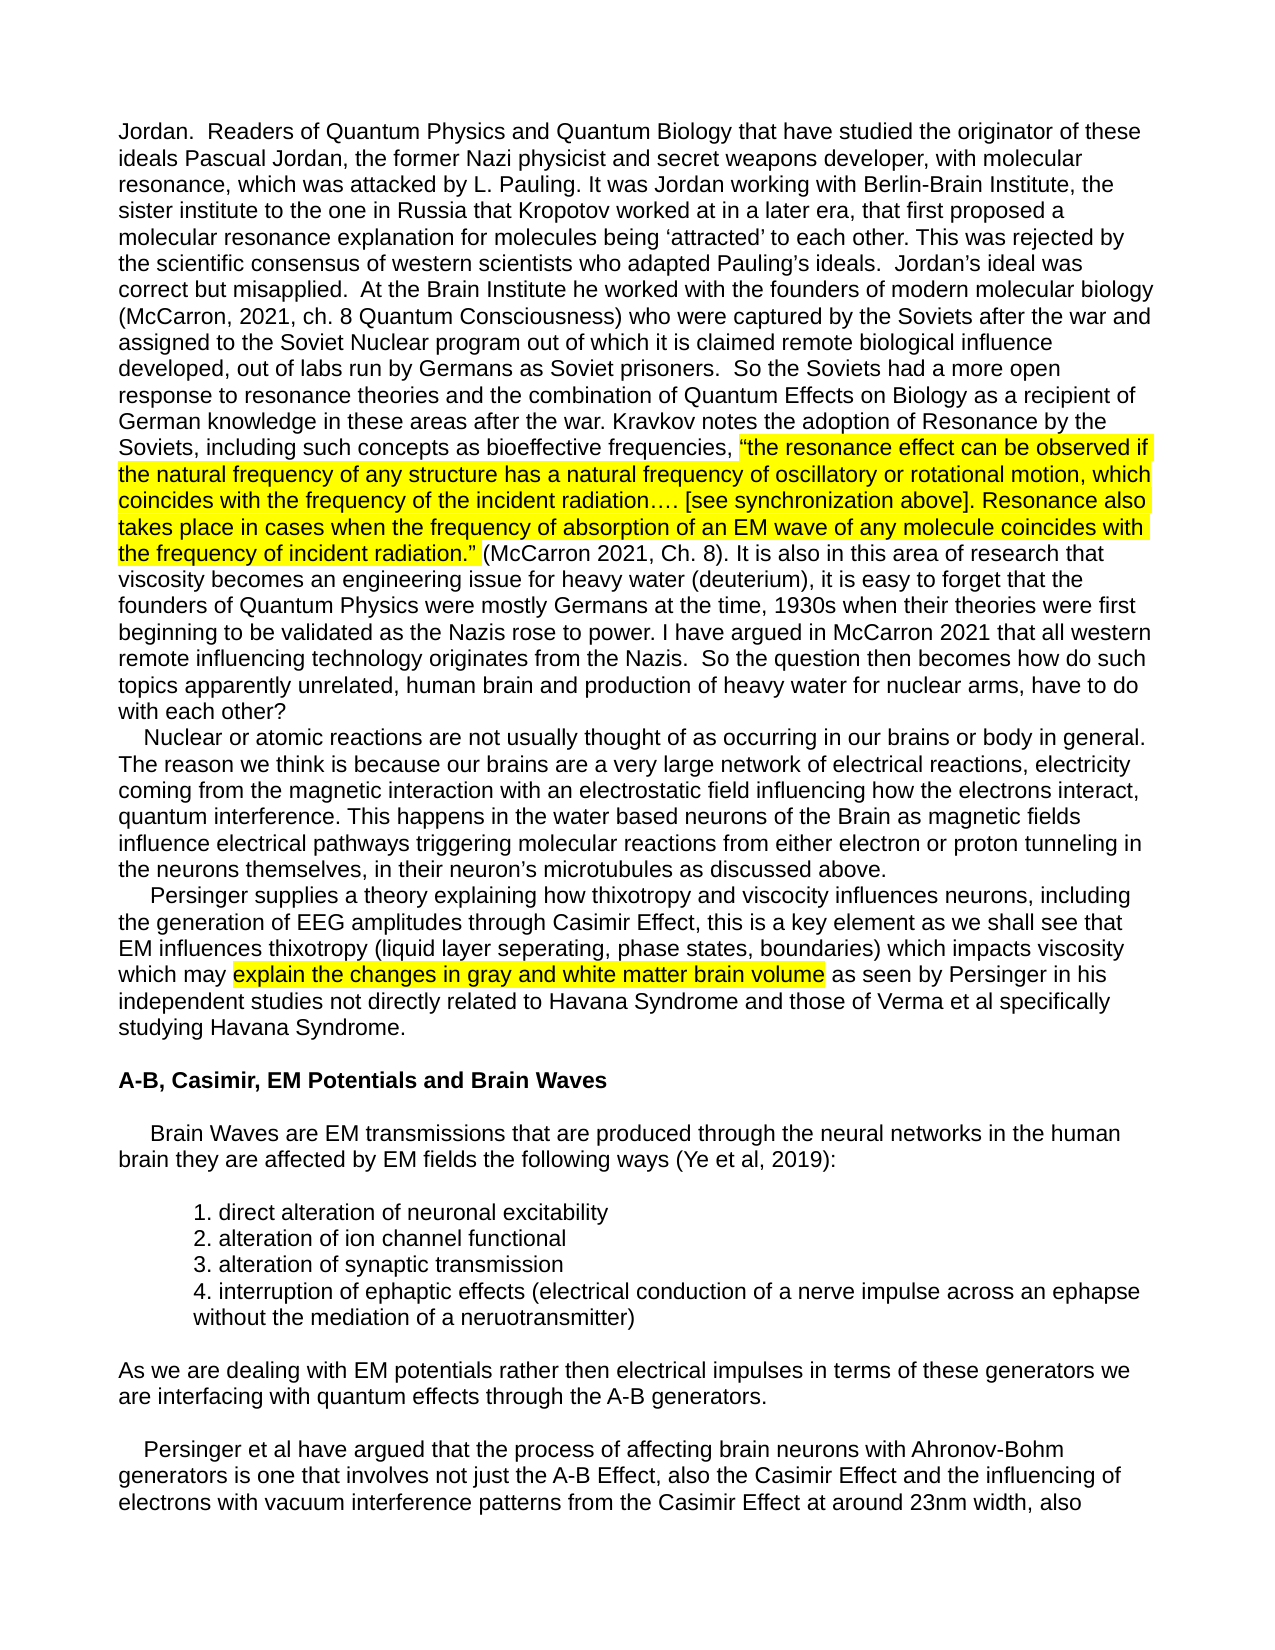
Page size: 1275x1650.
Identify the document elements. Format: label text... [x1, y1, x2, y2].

text 4. interruption of ephaptic effects (electrical conduction of a nerve impulse across an ephapse without the mediation of a neruotransmitter) [193, 1278, 1157, 1330]
text 1. direct alteration of neuronal excitability [193, 1199, 1157, 1225]
text Nuclear or atomic reactions are not usually thought of as occurring in our brains or body in general. The reason we think is because our brains are a very large network of electrical reactions, electricity coming from the magnetic interaction with an electrostatic field influencing how the electrons interact, quantum interference. This happens in the water based neurons of the Brain as magnetic fields influence electrical pathways triggering molecular reactions from either electron or proton tunneling in the neurons themselves, in their neuron’s microtubules as discussed above. [118, 724, 1157, 882]
text Persinger supplies a theory explaining how thixotropy and viscocity influences neurons, including the generation of EEG amplitudes through Casimir Effect, this is a key element as we shall see that EM influences thixotropy (liquid layer seperating, phase states, boundaries) which impacts viscosity which may explain the changes in gray and white matter brain volume as seen by Persinger in his independent studies not directly related to Havana Syndrome and those of Verma et al specifically studying Havana Syndrome. [118, 882, 1157, 1041]
text Persinger et al have argued that the process of affecting brain neurons with Ahronov-Bohm generators is one that involves not just the A-B Effect, also the Casimir Effect and the influencing of electrons with vacuum interference patterns from the Casimir Effect at around 23nm width, also [118, 1436, 1157, 1515]
text As we are dealing with EM potentials rather then electrical impulses in terms of these generators we are interfacing with quantum effects through the A-B generators. [118, 1357, 1157, 1409]
text Brain Waves are EM transmissions that are produced through the neural networks in the human brain they are affected by EM fields the following ways (Ye et al, 2019): [118, 1119, 1157, 1172]
text A-B, Casimir, EM Potentials and Brain Waves [118, 1067, 1157, 1093]
text 3. alteration of synaptic transmission [193, 1251, 1157, 1278]
text 2. alteration of ion channel functional [193, 1225, 1157, 1251]
text Jordan. Readers of Quantum Physics and Quantum Biology that have studied the originator of these ideals Pascual Jordan, the former Nazi physicist and secret weapons developer, with molecular resonance, which was attacked by L. Pauling. It was Jordan working with Berlin-Brain Institute, the sister institute to the one in Russia that Kropotov worked at in a later era, that first proposed a molecular resonance explanation for molecules being ‘attracted’ to each other. This was rejected by the scientific consensus of western scientists who adapted Pauling’s ideals. Jordan’s ideal was correct but misapplied. At the Brain Institute he worked with the founders of modern molecular biology (McCarron, 2021, ch. 8 Quantum Consciousness) who were captured by the Soviets after the war and assigned to the Soviet Nuclear program out of which it is claimed remote biological influence developed, out of labs run by Germans as Soviet prisoners. So the Soviets had a more open response to resonance theories and the combination of Quantum Effects on Biology as a recipient of German knowledge in these areas after the war. Kravkov notes the adoption of Resonance by the Soviets, including such concepts as bioeffective frequencies, “the resonance effect can be observed if the natural frequency of any structure has a natural frequency of oscillatory or rotational motion, which coincides with the frequency of the incident radiation…. [see synchronization above]. Resonance also takes place in cases when the frequency of absorption of an EM wave of any molecule coincides with the frequency of incident radiation.” (McCarron 2021, Ch. 8). It is also in this area of research that viscosity becomes an engineering issue for heavy water (deuterium), it is easy to forget that the founders of Quantum Physics were mostly Germans at the time, 1930s when their theories were first beginning to be validated as the Nazis rose to power. I have argued in McCarron 2021 that all western remote influencing technology originates from the Nazis. So the question then becomes how do such topics apparently unrelated, human brain and production of heavy water for nuclear arms, have to do with each other? [118, 118, 1157, 724]
